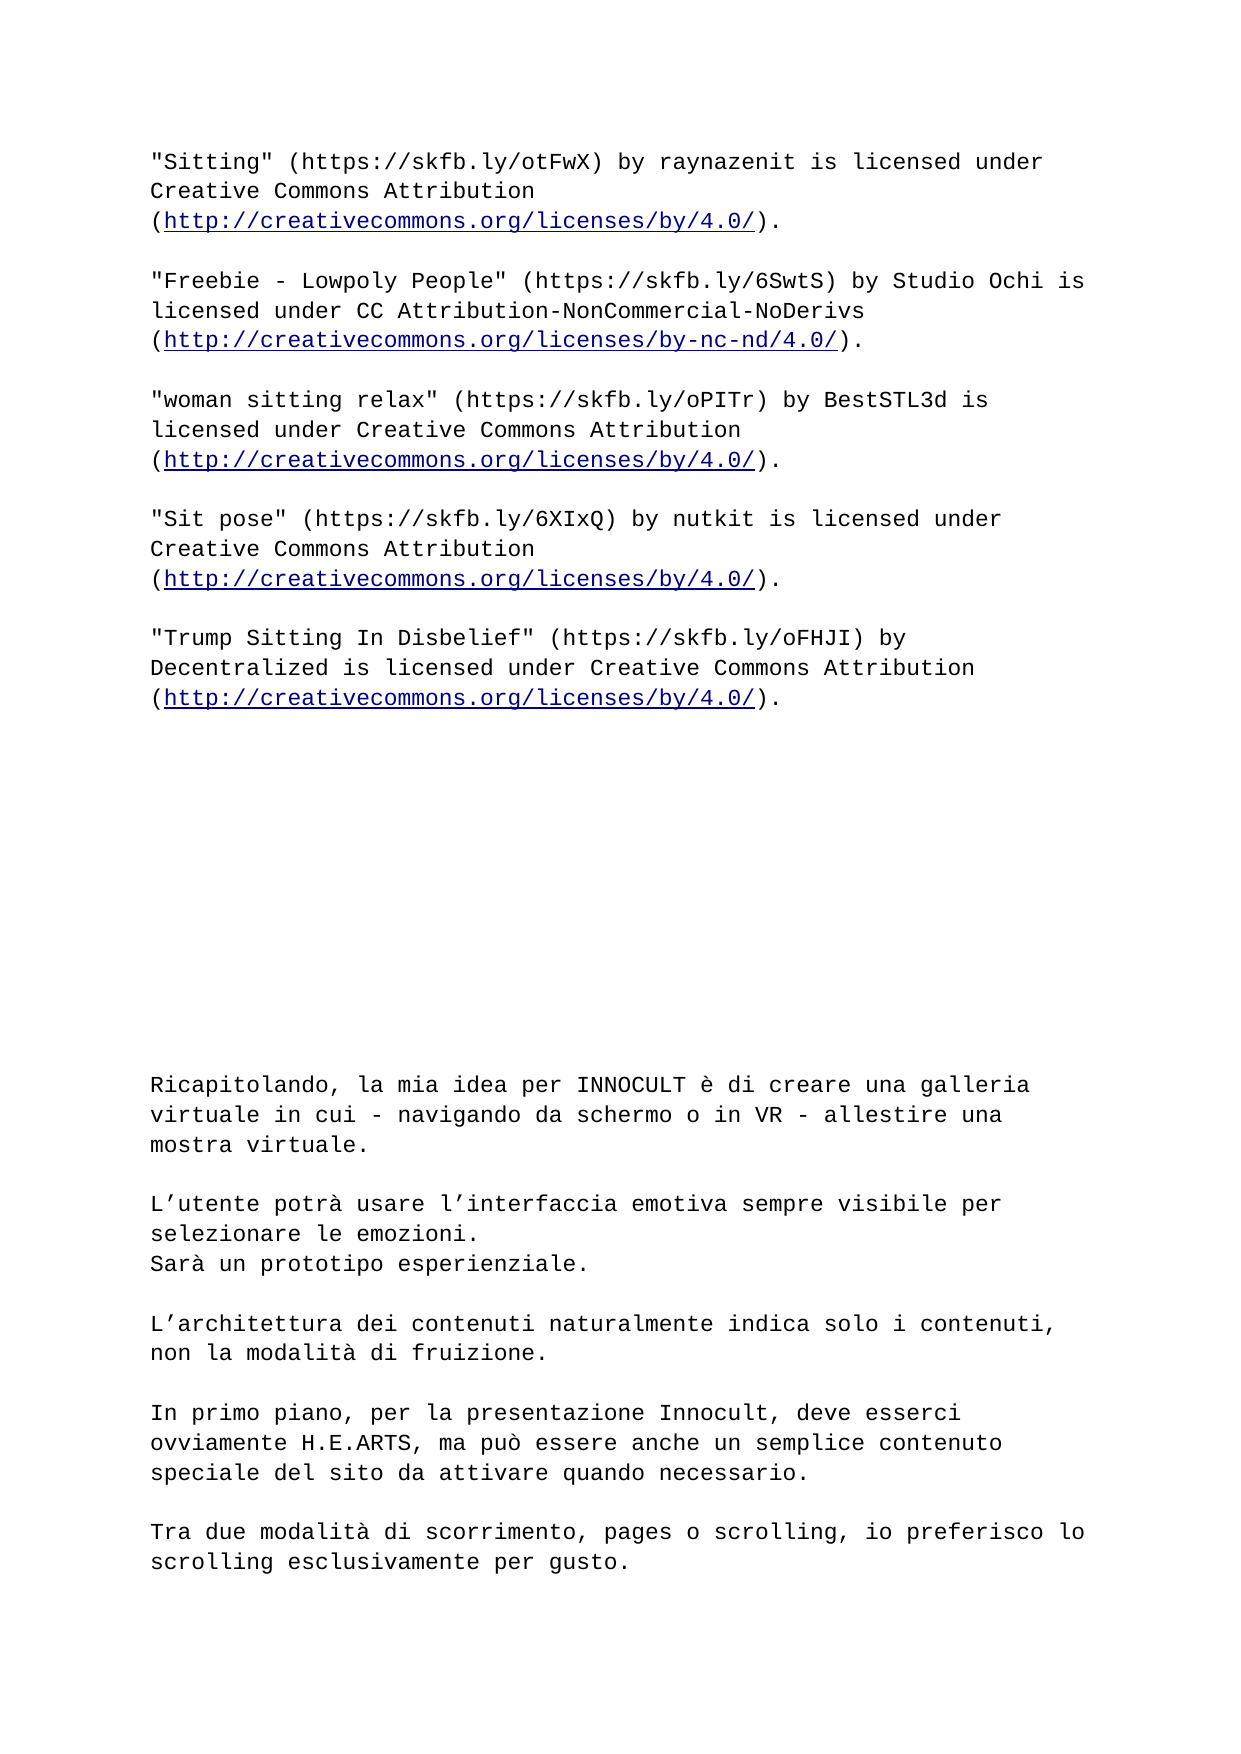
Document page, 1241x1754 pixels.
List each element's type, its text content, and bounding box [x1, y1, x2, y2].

text In primo piano, per la presentazione Innocult, deve esserci ovviamente H.E.ARTS, ma può essere anche un semplice contenuto speciale del sito da attivare quando necessario. [150, 1401, 1090, 1487]
text "Freebie - Lowpoly People" (https://skfb.ly/6SwtS) by Studio Ochi is licensed under CC Attribution-NonCommercial-NoDerivs (http://creativecommons.org/licenses/by-nc-nd/4.0/). [150, 269, 1090, 355]
text L’architettura dei contenuti naturalmente indica solo i contenuti, non la modalità di fruizione. [150, 1312, 1090, 1368]
text Sarà un prototipo esperienziale. [150, 1252, 1090, 1278]
text L’utente potrà usare l’interfaccia emotiva sempre visibile per selezionare le emozioni. [150, 1193, 1090, 1248]
text Ricapitolando, la mia idea per INNOCULT è di creare una galleria virtuale in cui - navigando da schermo o in VR - allestire una mostra virtuale. [150, 1073, 1090, 1159]
text "woman sitting relax" (https://skfb.ly/oPITr) by BestSTL3d is licensed under Creative Commons Attribution (http://creativecommons.org/licenses/by/4.0/). [150, 388, 1090, 474]
text "Sit pose" (https://skfb.ly/6XIxQ) by nutkit is licensed under Creative Commons Attribution (http://creativecommons.org/licenses/by/4.0/). [150, 507, 1090, 593]
text "Sitting" (https://skfb.ly/otFwX) by raynazenit is licensed under Creative Commons Attribution (http://creativecommons.org/licenses/by/4.0/). [150, 150, 1090, 236]
text Tra due modalità di scorrimento, pages o scrolling, io preferisco lo scrolling esclusivamente per gusto. [150, 1520, 1090, 1576]
text "Trump Sitting In Disbelief" (https://skfb.ly/oFHJI) by Decentralized is licensed under Creative Commons Attribution (http://creativecommons.org/licenses/by/4.0/). [150, 627, 1090, 712]
